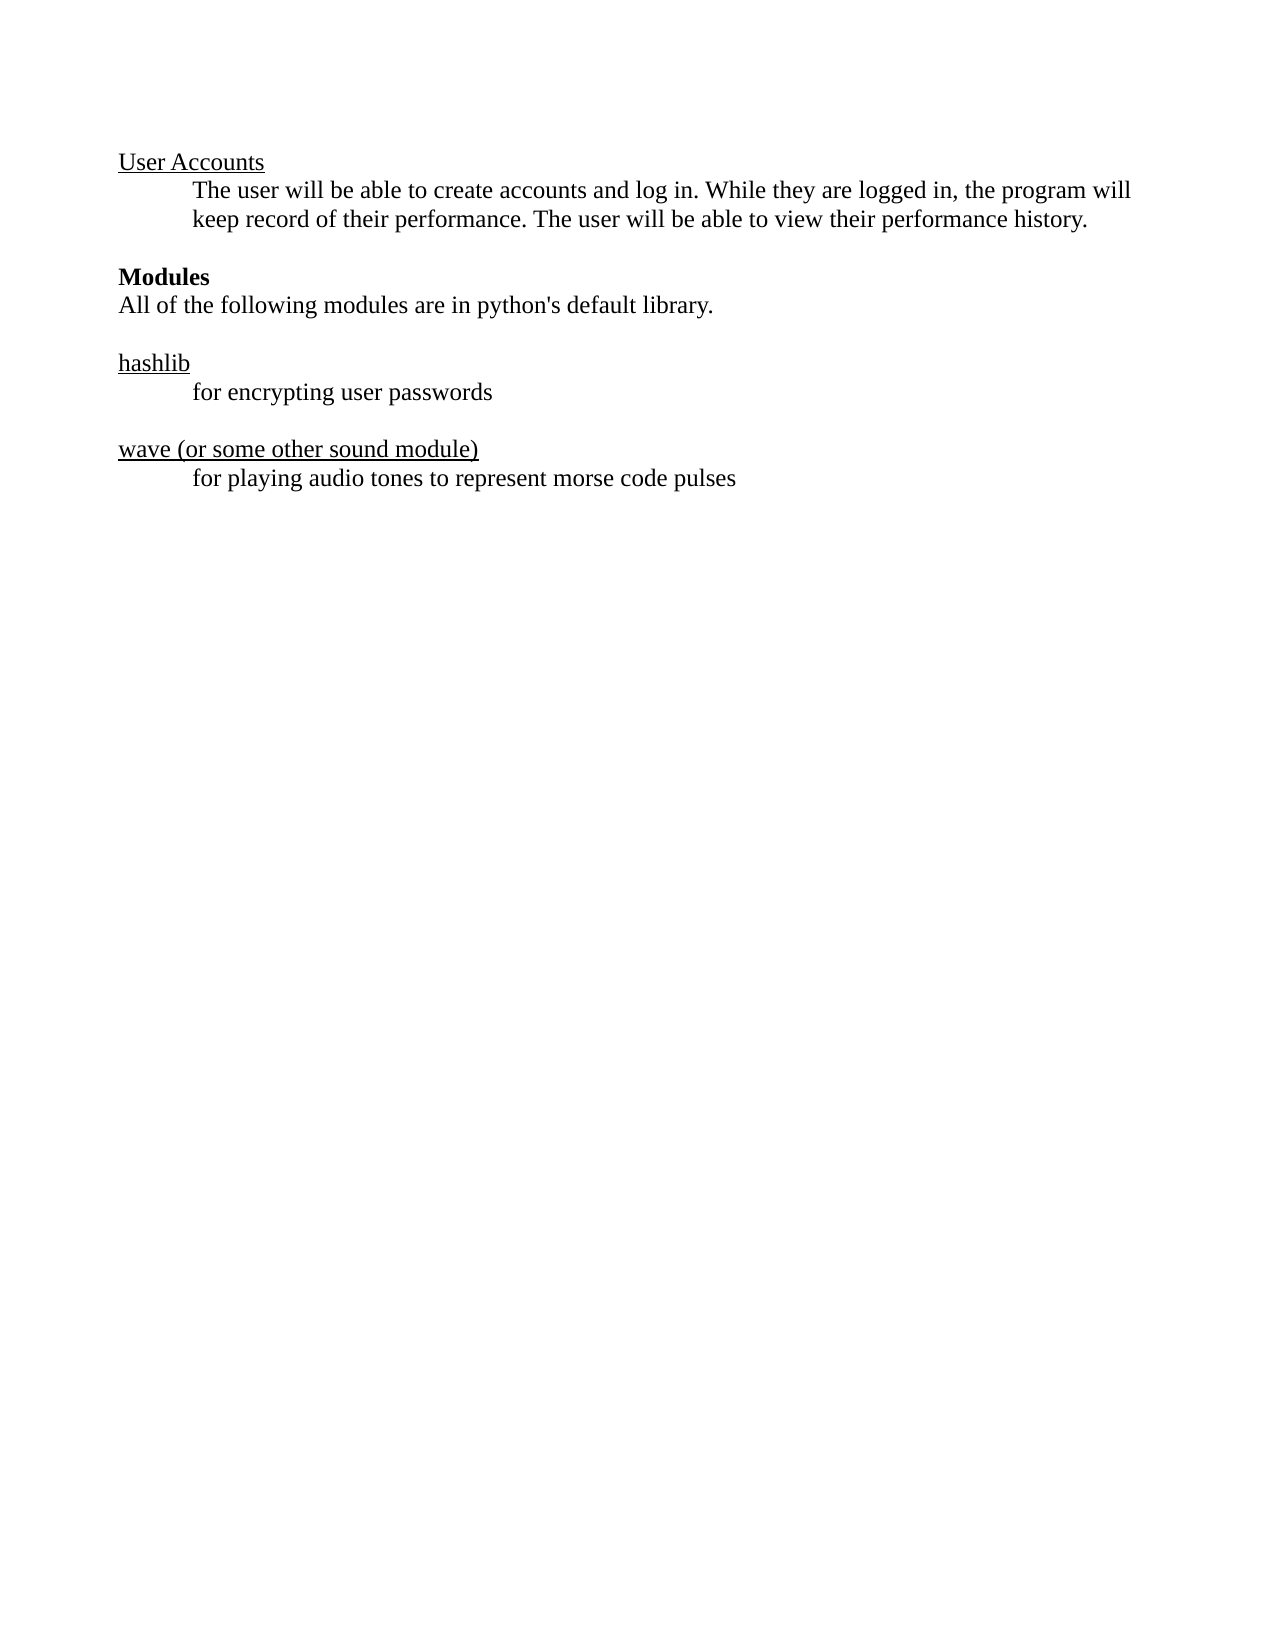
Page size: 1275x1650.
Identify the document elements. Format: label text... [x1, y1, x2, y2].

text for encrypting user passwords [118, 377, 1157, 406]
text Modules [118, 262, 1157, 291]
text hashlib [118, 348, 1157, 377]
text for playing audio tones to represent morse code pulses [118, 463, 1157, 492]
text wave (or some other sound module) [118, 434, 1157, 463]
text keep record of their performance. The user will be able to view their performance history. [118, 204, 1157, 233]
text User Accounts [118, 147, 1157, 176]
text All of the following modules are in python's default library. [118, 291, 1157, 319]
text The user will be able to create accounts and log in. While they are logged in, the program will [118, 176, 1157, 204]
